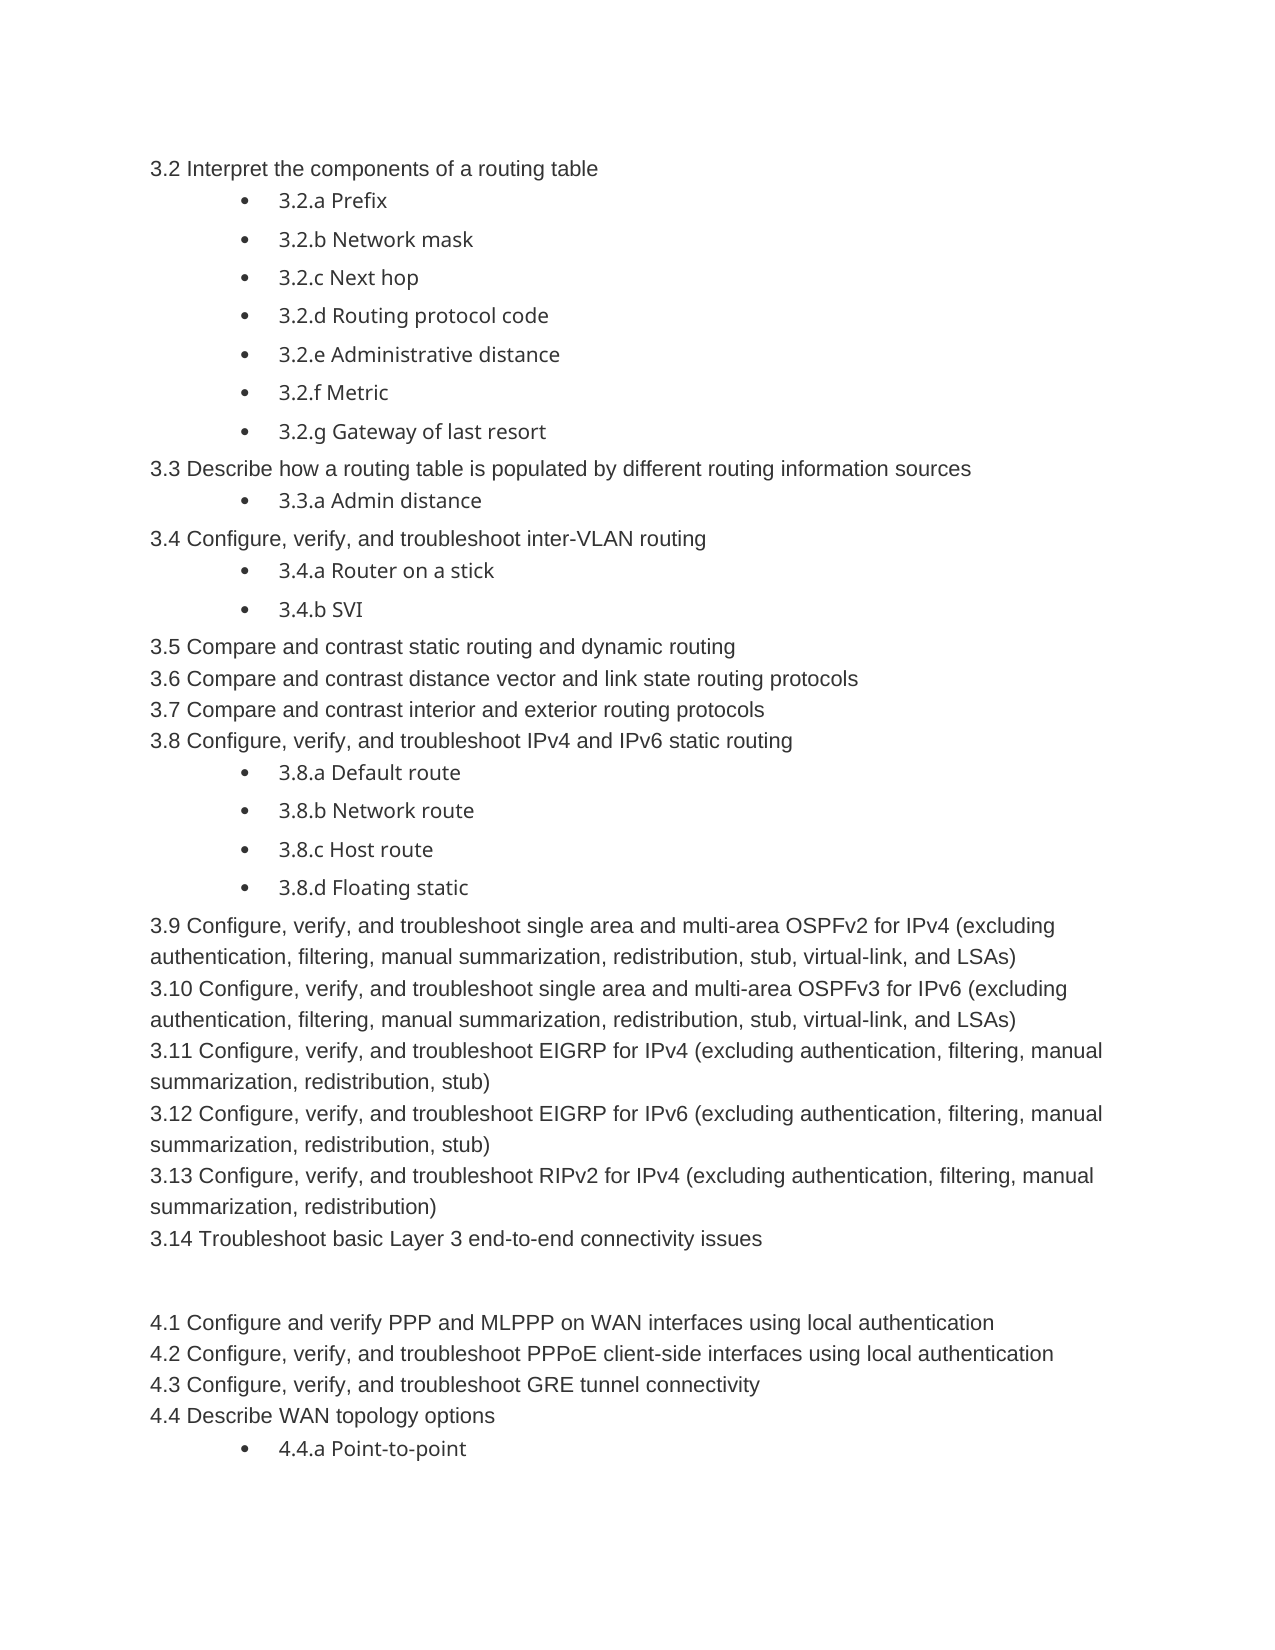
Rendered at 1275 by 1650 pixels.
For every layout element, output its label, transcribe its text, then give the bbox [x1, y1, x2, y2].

text 3.11 Configure, verify, and troubleshoot EIGRP for IPv4 (excluding authentication, filtering, manual summarization, redistribution, stub) [150, 1032, 1125, 1094]
text 3.3 Describe how a routing table is populated by different routing information sources [150, 450, 1125, 482]
list 3.8.d Floating static [241, 873, 1125, 902]
text 3.12 Configure, verify, and troubleshoot EIGRP for IPv6 (excluding authentication, filtering, manual summarization, redistribution, stub) [150, 1094, 1125, 1157]
text 3.5 Compare and contrast static routing and dynamic routing [150, 628, 1125, 659]
list 3.2.c Next hop [241, 263, 1125, 292]
text 3.9 Configure, verify, and troubleshoot single area and multi-area OSPFv2 for IPv4 (excluding authentication, filtering, manual summarization, redistribution, stub, virtual-link, and LSAs) [150, 907, 1125, 969]
list 3.4.b SVI [241, 595, 1125, 623]
text 3.10 Configure, verify, and troubleshoot single area and multi-area OSPFv3 for IPv6 (excluding authentication, filtering, manual summarization, redistribution, stub, virtual-link, and LSAs) [150, 969, 1125, 1032]
text 3.7 Compare and contrast interior and exterior routing protocols [150, 691, 1125, 722]
text 3.2 Interpret the components of a routing table [150, 150, 1125, 181]
text 3.4 Configure, verify, and troubleshoot inter-VLAN routing [150, 520, 1125, 551]
text 4.1 Configure and verify PPP and MLPPP on WAN interfaces using local authentication [150, 1304, 1125, 1335]
list 3.8.b Network route [241, 797, 1125, 825]
text 3.14 Troubleshoot basic Layer 3 end-to-end connectivity issues [150, 1219, 1125, 1251]
text 3.13 Configure, verify, and troubleshoot RIPv2 for IPv4 (excluding authentication, filtering, manual summarization, redistribution) [150, 1157, 1125, 1219]
list 3.2.g Gateway of last resort [241, 417, 1125, 445]
list 4.4.a Point-to-point [241, 1434, 1125, 1462]
list 3.2.d Routing protocol code [241, 302, 1125, 330]
text 3.6 Compare and contrast distance vector and link state routing protocols [150, 659, 1125, 691]
list 3.8.a Default route [241, 758, 1125, 787]
list 3.3.a Admin distance [241, 487, 1125, 515]
list 3.2.e Administrative distance [241, 340, 1125, 368]
list 3.2.f Metric [241, 378, 1125, 407]
list 3.2.a Prefix [241, 186, 1125, 215]
text 4.2 Configure, verify, and troubleshoot PPPoE client-side interfaces using local authentication [150, 1335, 1125, 1366]
list 3.4.a Router on a stick [241, 556, 1125, 585]
text 3.8 Configure, verify, and troubleshoot IPv4 and IPv6 static routing [150, 722, 1125, 753]
list 3.8.c Host route [241, 835, 1125, 863]
list 3.2.b Network mask [241, 225, 1125, 253]
text 4.3 Configure, verify, and troubleshoot GRE tunnel connectivity [150, 1366, 1125, 1397]
text 4.4 Describe WAN topology options [150, 1397, 1125, 1429]
